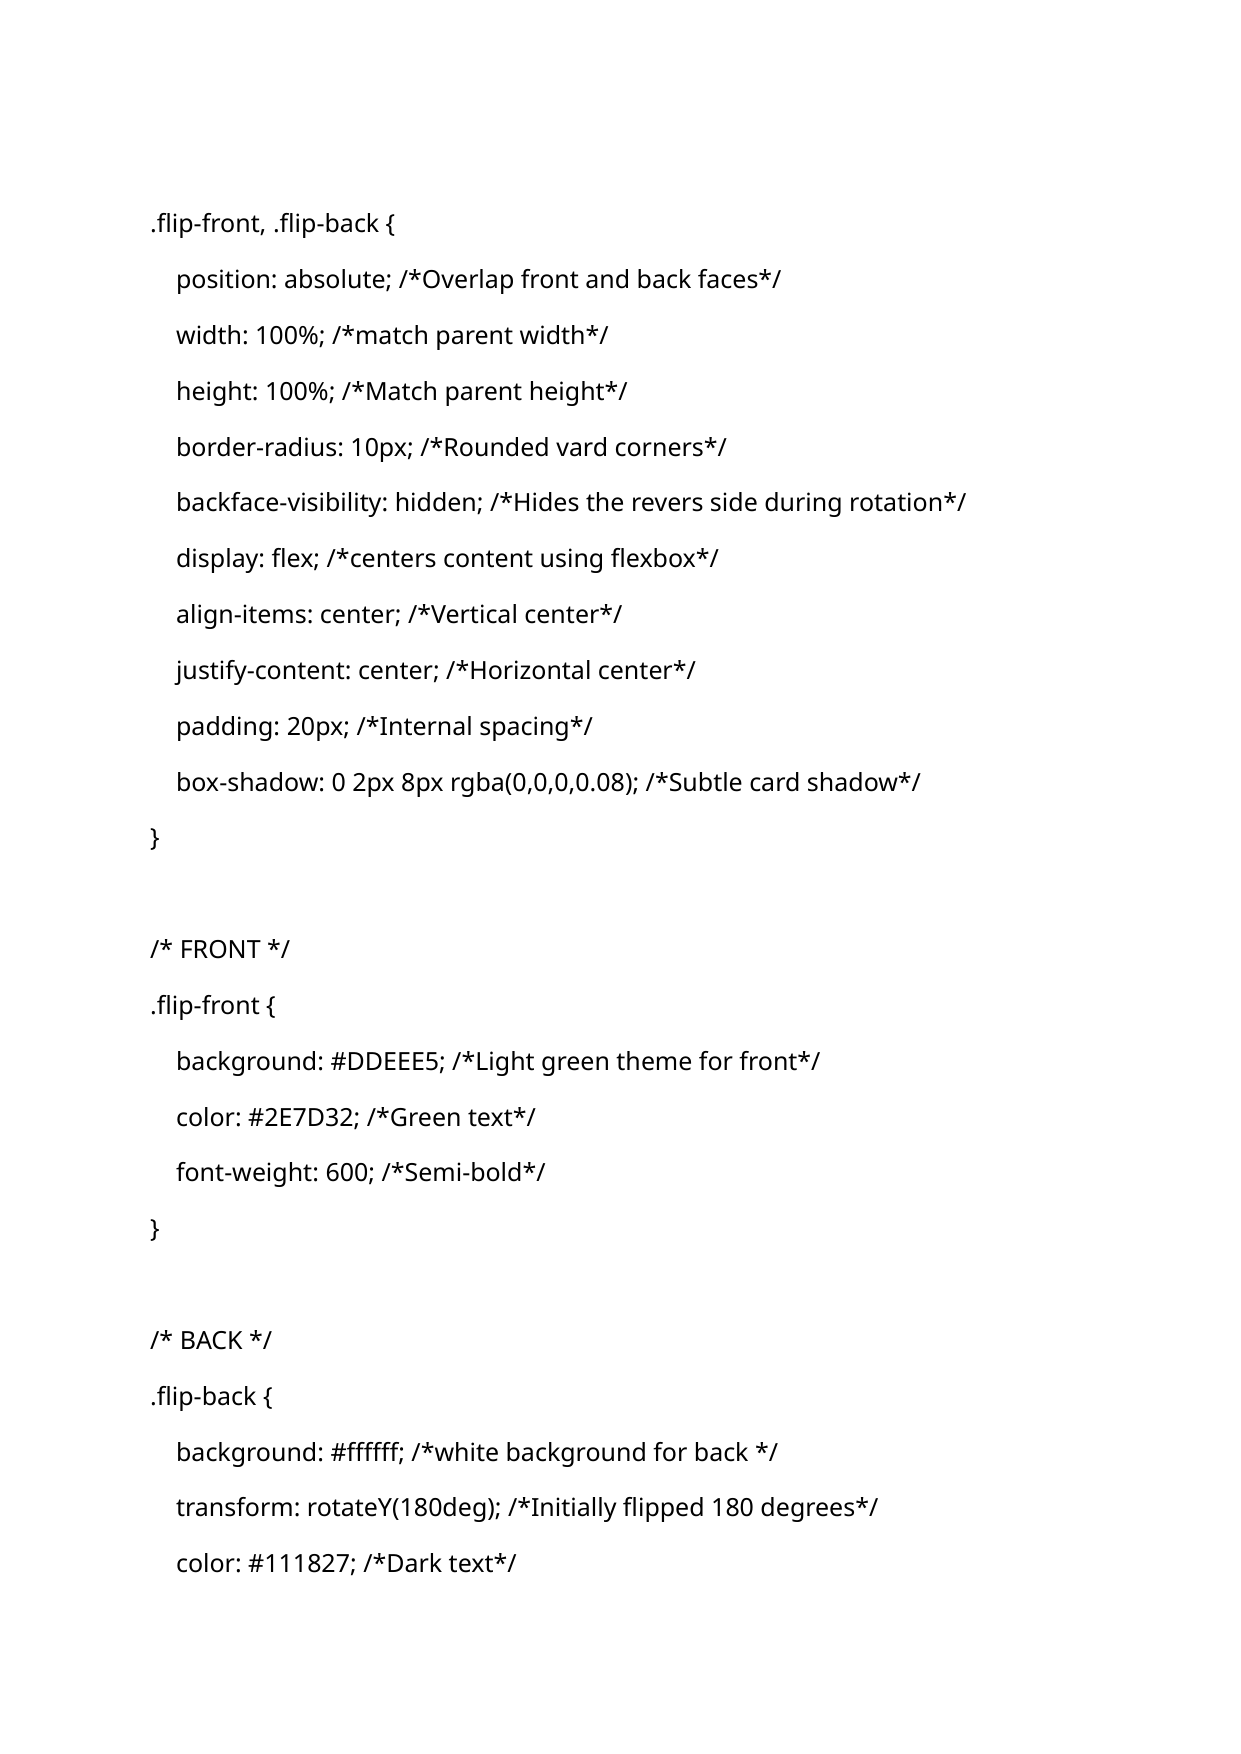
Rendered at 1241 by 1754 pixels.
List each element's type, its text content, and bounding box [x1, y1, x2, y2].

text /* FRONT */ [150, 932, 1090, 966]
text display: flex; /*centers content using flexbox*/ [150, 541, 1090, 575]
text font-weight: 600; /*Semi-bold*/ [150, 1155, 1090, 1189]
text width: 100%; /*match parent width*/ [150, 317, 1090, 352]
text /* BACK */ [150, 1322, 1090, 1357]
text backface-visibility: hidden; /*Hides the revers side during rotation*/ [150, 485, 1090, 519]
text .flip-back { [150, 1378, 1090, 1412]
text align-items: center; /*Vertical center*/ [150, 597, 1090, 631]
text color: #111827; /*Dark text*/ [150, 1546, 1090, 1580]
text transform: rotateY(180deg); /*Initially flipped 180 degrees*/ [150, 1490, 1090, 1524]
text justify-content: center; /*Horizontal center*/ [150, 652, 1090, 687]
text background: #ffffff; /*white background for back */ [150, 1434, 1090, 1468]
text color: #2E7D32; /*Green text*/ [150, 1099, 1090, 1133]
text position: absolute; /*Overlap front and back faces*/ [150, 262, 1090, 296]
text .flip-front { [150, 987, 1090, 1022]
text height: 100%; /*Match parent height*/ [150, 373, 1090, 407]
text box-shadow: 0 2px 8px rgba(0,0,0,0.08); /*Subtle card shadow*/ [150, 764, 1090, 798]
text .flip-front, .flip-back { [150, 206, 1090, 240]
text background: #DDEEE5; /*Light green theme for front*/ [150, 1043, 1090, 1077]
text padding: 20px; /*Internal spacing*/ [150, 708, 1090, 742]
text } [150, 1211, 1090, 1245]
text } [150, 820, 1090, 854]
text border-radius: 10px; /*Rounded vard corners*/ [150, 429, 1090, 463]
